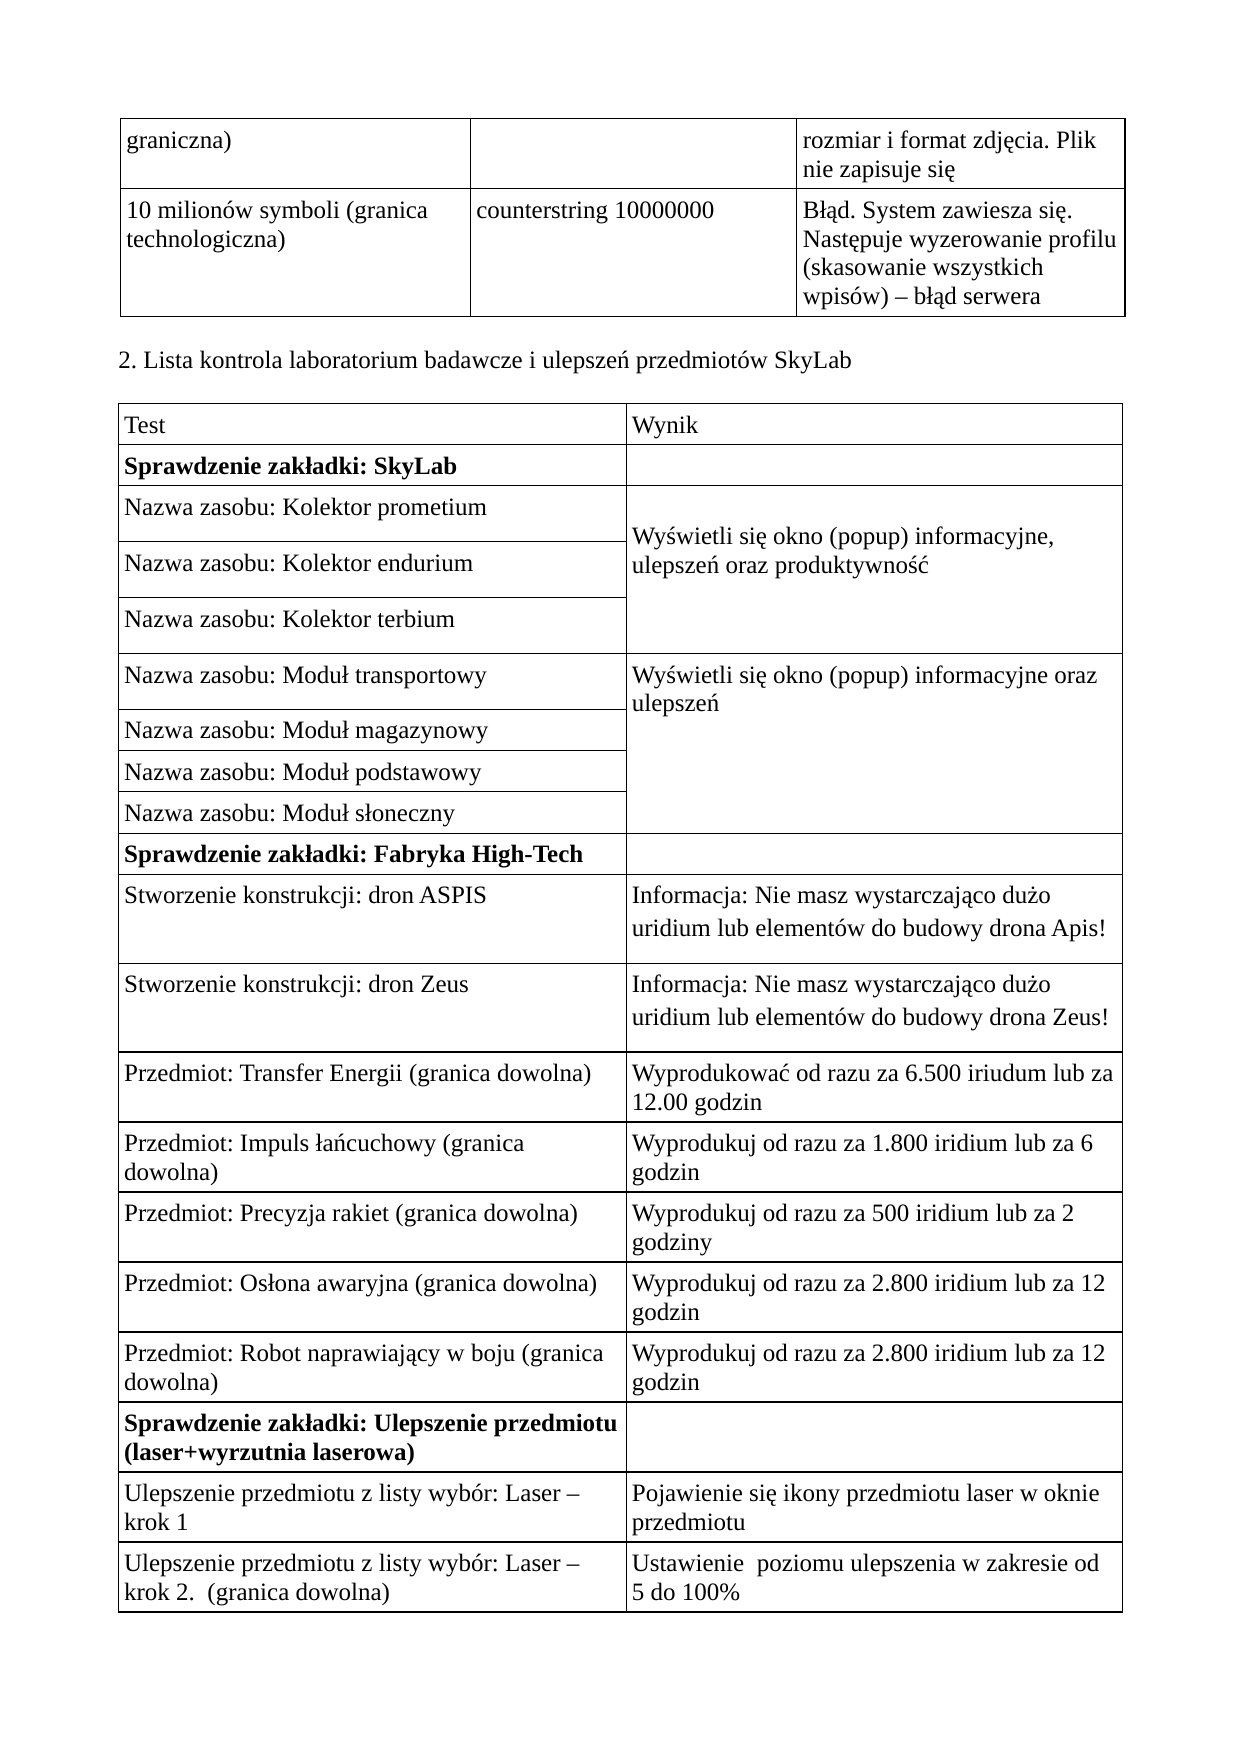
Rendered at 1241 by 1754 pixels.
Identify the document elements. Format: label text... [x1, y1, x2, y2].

table_cell Nazwa zasobu: Kolektor endurium [119, 542, 626, 597]
table_cell Sprawdzenie zakładki: SkyLab [119, 445, 626, 485]
table_cell graniczna) [121, 119, 470, 188]
table_cell [627, 1403, 1122, 1471]
table_cell 10 milionów symboli (granica technologiczna) [121, 189, 470, 316]
table_cell [471, 119, 796, 188]
table_header Wynik [627, 404, 1122, 444]
table_cell Nazwa zasobu: Moduł podstawowy [119, 751, 626, 791]
table_cell Nazwa zasobu: Kolektor terbium [119, 598, 626, 653]
table_cell Nazwa zasobu: Moduł magazynowy [119, 710, 626, 750]
table_cell Błąd. System zawiesza się. Następuje wyzerowanie profilu (skasowanie wszystkich wpisów) – błąd serwera [797, 189, 1124, 316]
table_cell Przedmiot: Impuls łańcuchowy (granica dowolna) [119, 1123, 626, 1191]
table_cell Ulepszenie przedmiotu z listy wybór: Laser – krok 1 [119, 1473, 626, 1541]
table_cell counterstring 10000000 [471, 189, 796, 316]
table_cell Przedmiot: Robot naprawiający w boju (granica dowolna) [119, 1333, 626, 1401]
table_cell Przedmiot: Transfer Energii (granica dowolna) [119, 1053, 626, 1121]
table_cell Wyprodukuj od razu za 1.800 iridium lub za 6 godzin [627, 1123, 1122, 1191]
table_cell Wyświetli się okno (popup) informacyjne, ulepszeń oraz produktywność [627, 486, 1122, 653]
table_cell Informacja: Nie masz wystarczająco dużo uridium lub elementów do budowy drona Zeus! [627, 964, 1122, 1051]
table_cell Sprawdzenie zakładki: Ulepszenie przedmiotu (laser+wyrzutnia laserowa) [119, 1403, 626, 1471]
table_cell [627, 834, 1122, 874]
table_cell Nazwa zasobu: Kolektor prometium [119, 486, 626, 541]
text 2. Lista kontrola laboratorium badawcze i ulepszeń przedmiotów SkyLab [118, 345, 1122, 374]
table_cell Ulepszenie przedmiotu z listy wybór: Laser – krok 2. (granica dowolna) [119, 1543, 626, 1611]
table_cell [627, 445, 1122, 485]
table_cell Ustawienie poziomu ulepszenia w zakresie od 5 do 100% [627, 1543, 1122, 1611]
table_cell Wyprodukuj od razu za 2.800 iridium lub za 12 godzin [627, 1333, 1122, 1401]
table_cell Przedmiot: Precyzja rakiet (granica dowolna) [119, 1193, 626, 1261]
table_cell Wyprodukuj od razu za 500 iridium lub za 2 godziny [627, 1193, 1122, 1261]
table_cell Nazwa zasobu: Moduł słoneczny [119, 792, 626, 832]
table_cell Pojawienie się ikony przedmiotu laser w oknie przedmiotu [627, 1473, 1122, 1541]
table_cell Nazwa zasobu: Moduł transportowy [119, 654, 626, 709]
table_cell rozmiar i format zdjęcia. Plik nie zapisuje się [797, 119, 1124, 188]
table_cell Stworzenie konstrukcji: dron ASPIS [119, 875, 626, 963]
table_cell Sprawdzenie zakładki: Fabryka High-Tech [119, 834, 626, 874]
table_cell Informacja: Nie masz wystarczająco dużo uridium lub elementów do budowy drona Apis! [627, 875, 1122, 963]
table_cell Wyświetli się okno (popup) informacyjne oraz ulepszeń [627, 654, 1122, 832]
table_cell Stworzenie konstrukcji: dron Zeus [119, 964, 626, 1051]
table_cell Wyprodukować od razu za 6.500 iriudum lub za 12.00 godzin [627, 1053, 1122, 1121]
table_header Test [119, 404, 626, 444]
table_cell Wyprodukuj od razu za 2.800 iridium lub za 12 godzin [627, 1263, 1122, 1331]
table_cell Przedmiot: Osłona awaryjna (granica dowolna) [119, 1263, 626, 1331]
